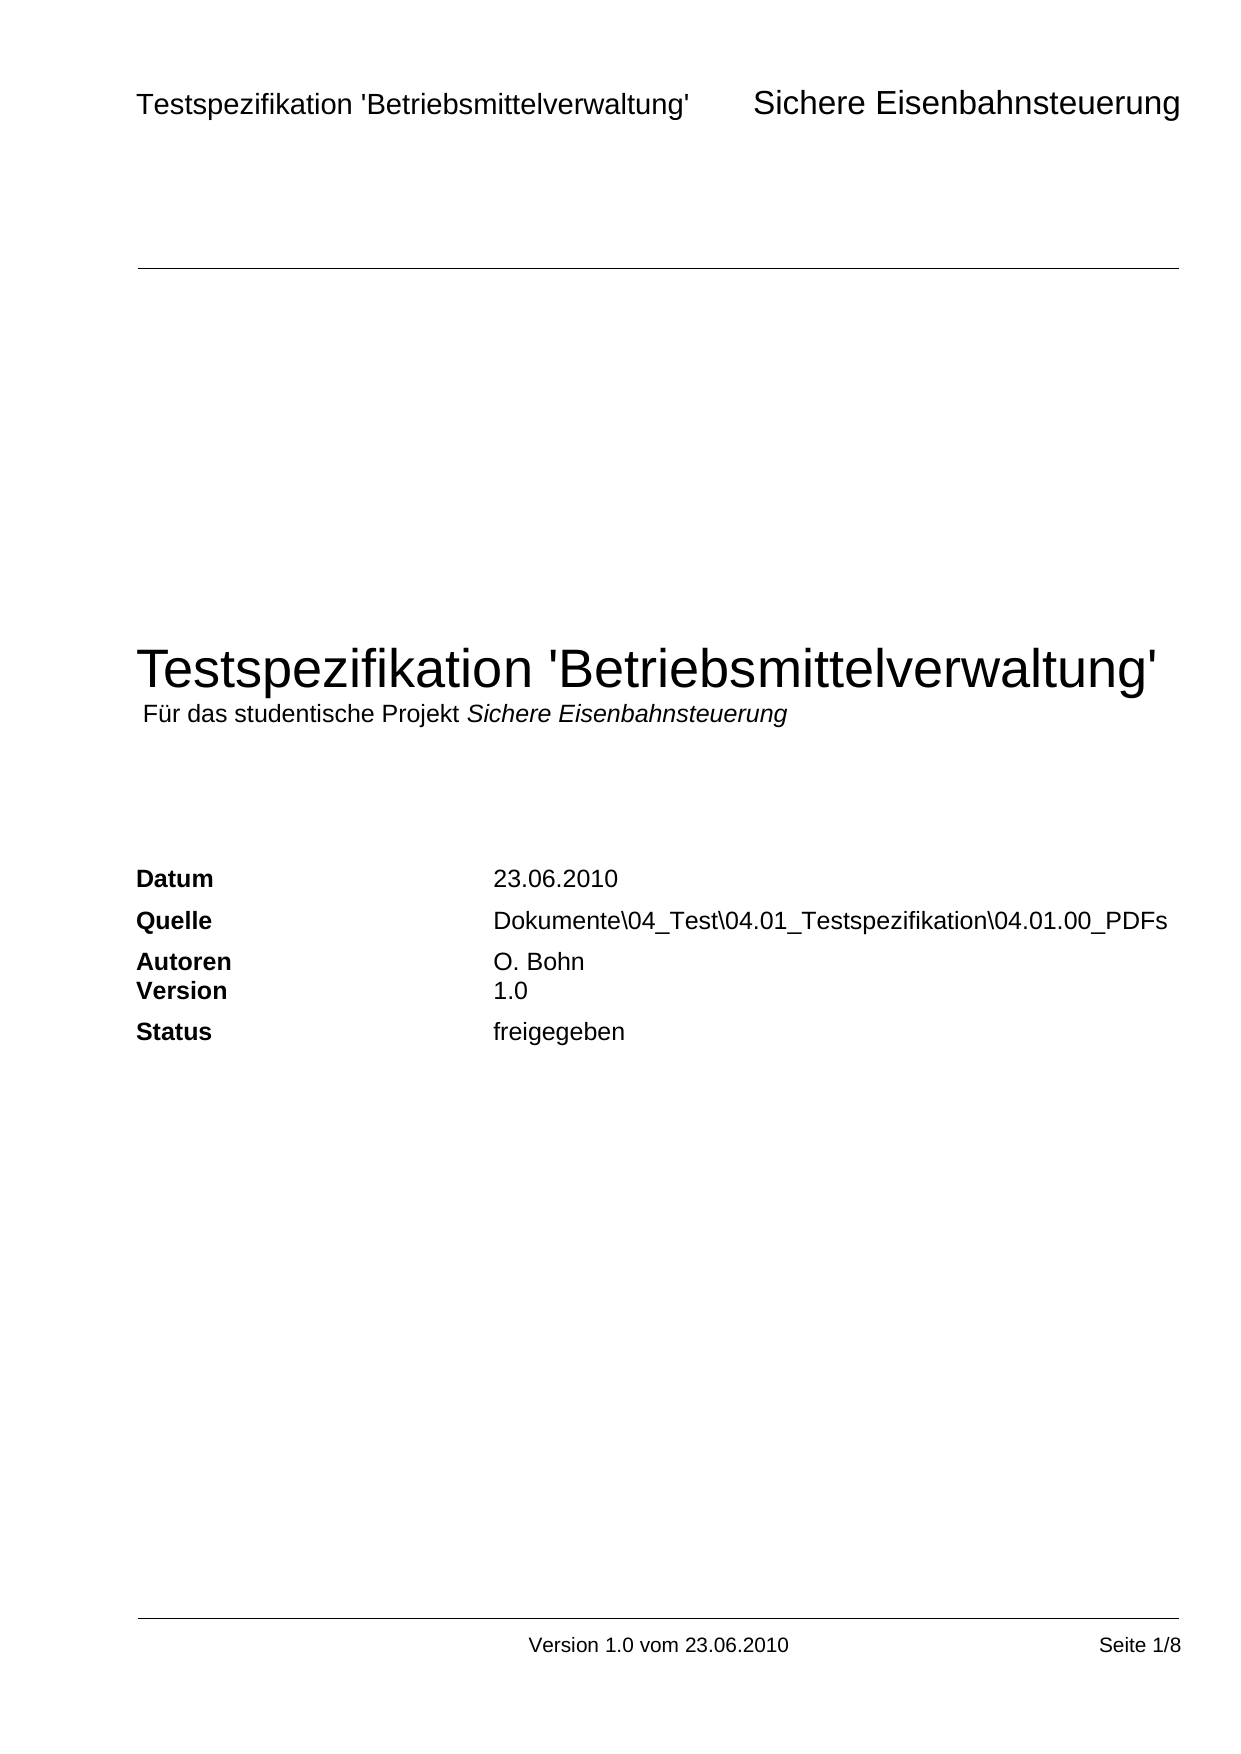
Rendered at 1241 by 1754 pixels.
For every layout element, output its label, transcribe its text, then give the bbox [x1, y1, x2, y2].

text Status freigegeben [136, 1017, 1181, 1046]
text Quelle Dokumente\04_Test\04.01_Testspezifikation\04.01.00_PDFs [136, 906, 1181, 934]
text Für das studentische Projekt Sichere Eisenbahnsteuerung [136, 699, 1181, 728]
text Autoren O. Bohn [136, 947, 1181, 976]
text Datum 23.06.2010 [136, 864, 1181, 893]
title Testspezifikation 'Betriebsmittelverwaltung' [136, 637, 1181, 699]
text Version 1.0 [136, 976, 1181, 1004]
